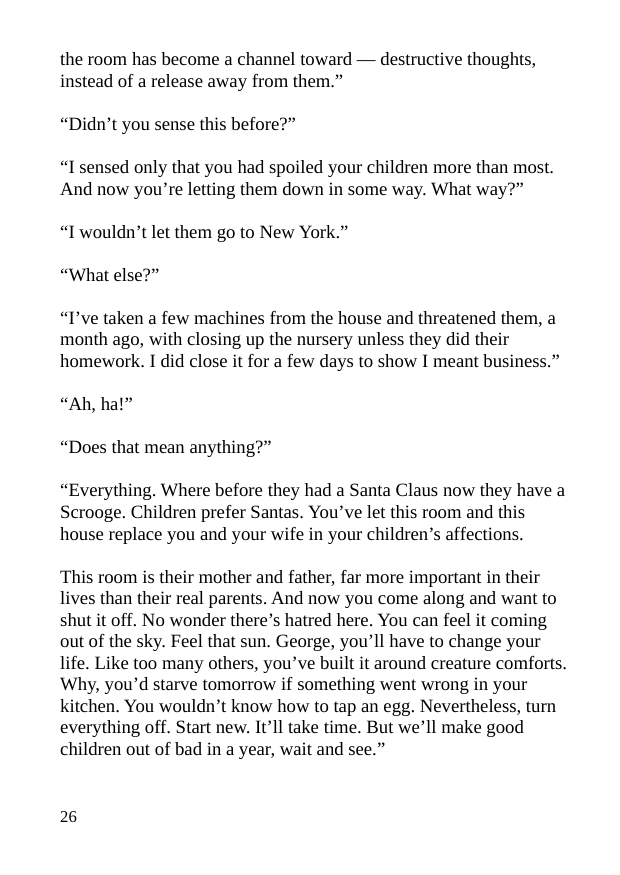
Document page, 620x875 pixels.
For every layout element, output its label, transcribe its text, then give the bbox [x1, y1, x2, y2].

text the room has become a channel toward — destructive thoughts, instead of a release away from them.” “Didn’t you sense this before?” “I sensed only that you had spoiled your children more than most. And now you’re letting them down in some way. What way?” “I wouldn’t let them go to New York.” “What else?” “I’ve taken a few machines from the house and threatened them, a month ago, with closing up the nursery unless they did their homework. I did close it for a few days to show I meant business.” “Ah, ha!” “Does that mean anything?” “Everything. Where before they had a Santa Claus now they have a Scrooge. Children prefer Santas. You’ve let this room and this house replace you and your wife in your children’s affections. [60, 48, 571, 544]
text This room is their mother and father, far more important in their lives than their real parents. And now you come along and want to shut it off. No wonder there’s hatred here. You can feel it coming out of the sky. Feel that sun. George, you’ll have to change your life. Like too many others, you’ve built it around creature comforts. Why, you’d starve tomorrow if something went wrong in your kitchen. You wouldn’t know how to tap an egg. Nevertheless, turn everything off. Start new. It’ll take time. But we’ll make good children out of bad in a year, wait and see.” [60, 544, 571, 781]
